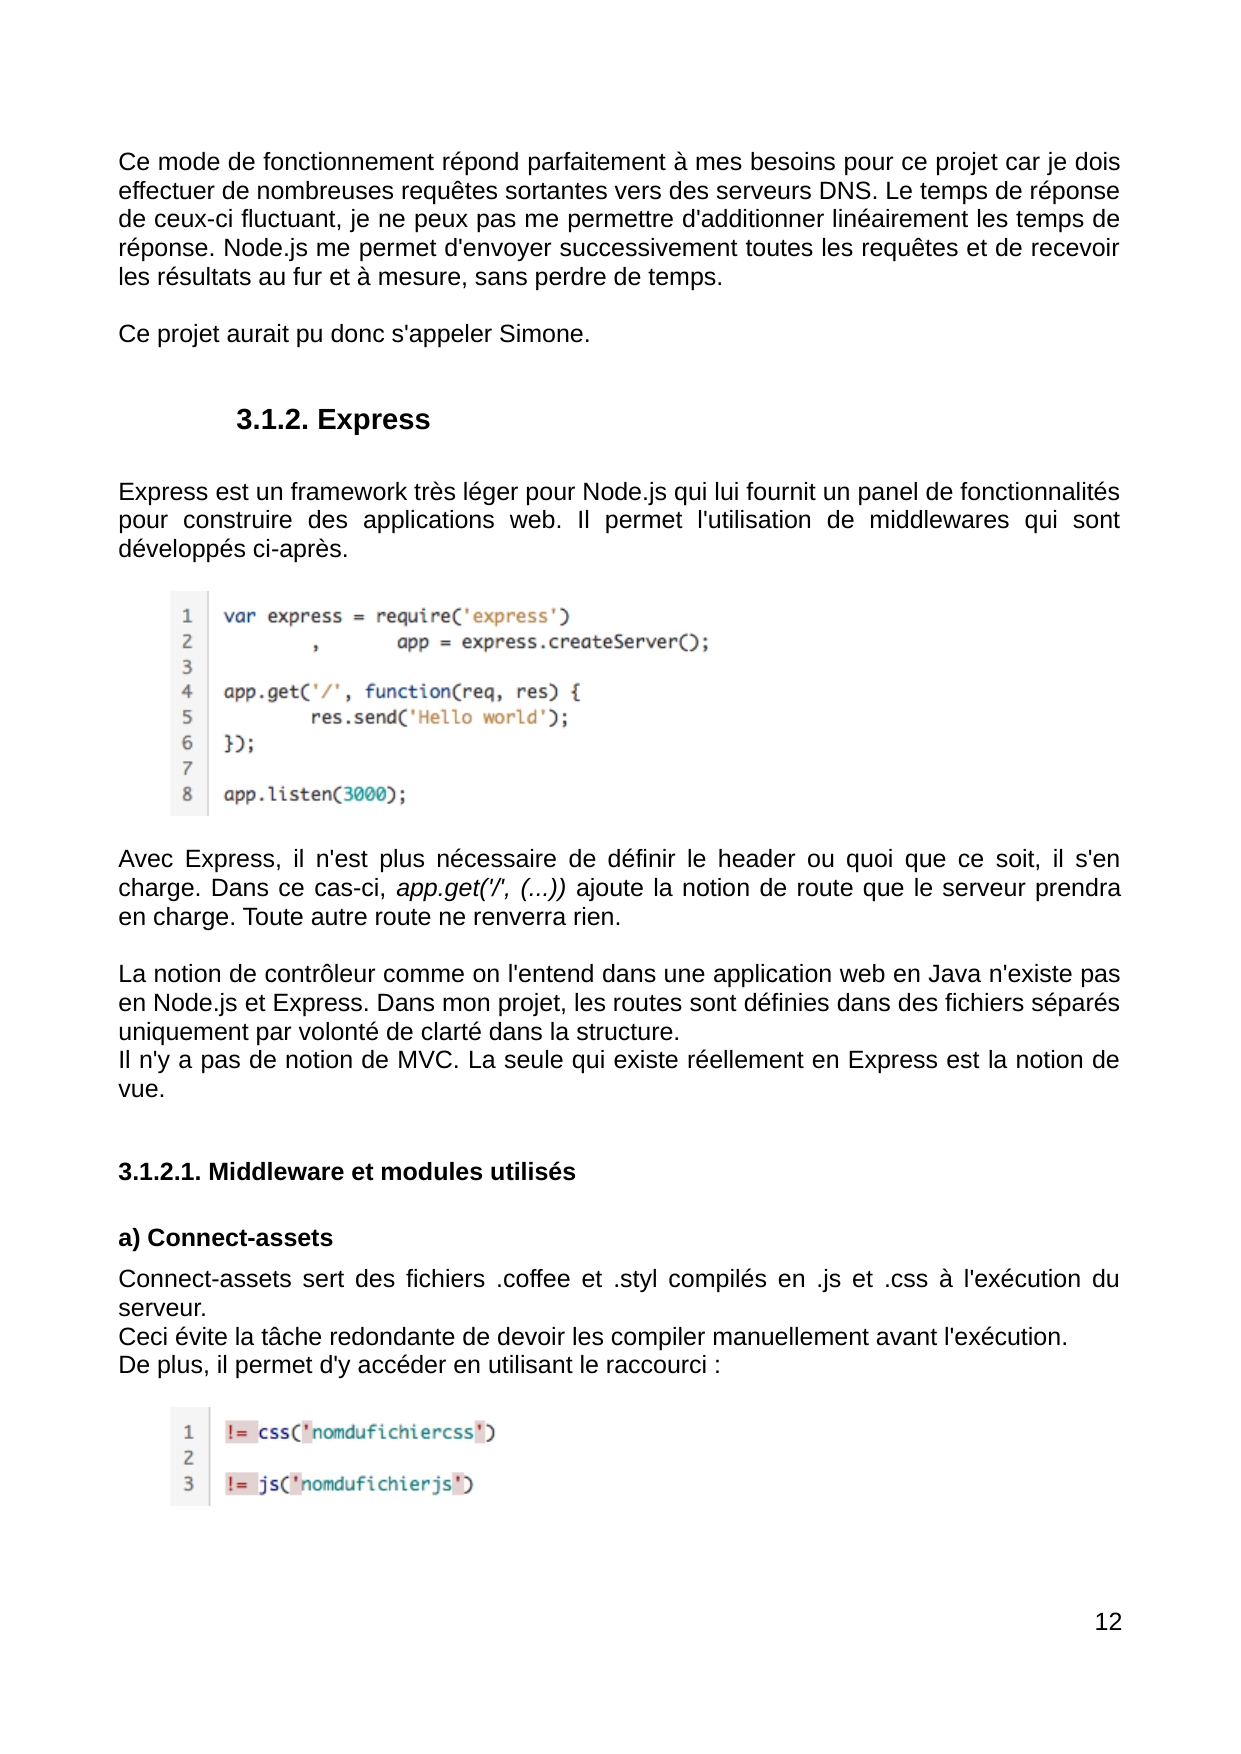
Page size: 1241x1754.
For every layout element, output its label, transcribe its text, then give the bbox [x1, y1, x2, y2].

text De plus, il permet d'y accéder en utilisant le raccourci : [118, 1350, 1122, 1379]
subtitle 3.1.2. Express [236, 402, 1122, 435]
text Avec Express, il n'est plus nécessaire de définir le header ou quoi que ce soit, il s'en charge. Dans ce cas-ci, app.get('/', (...)) ajoute la notion de route que le serveur prendra en charge. Toute autre route ne renverra rien. [118, 844, 1122, 930]
text Connect-assets sert des fichiers .coffee et .styl compilés en .js et .css à l'exécution du serveur. [118, 1264, 1122, 1321]
text Ceci évite la tâche redondante de devoir les compiler manuellement avant l'exécution. [118, 1321, 1122, 1350]
text La notion de contrôleur comme on l'entend dans une application web en Java n'existe pas en Node.js et Express. Dans mon projet, les routes sont définies dans des fichiers séparés uniquement par volonté de clarté dans la structure. [118, 959, 1122, 1045]
text Ce mode de fonctionnement répond parfaitement à mes besoins pour ce projet car je dois effectuer de nombreuses requêtes sortantes vers des serveurs DNS. Le temps de réponse de ceux-ci fluctuant, je ne peux pas me permettre d'additionner linéairement les temps de réponse. Node.js me permet d'envoyer successivement toutes les requêtes et de recevoir les résultats au fur et à mesure, sans perdre de temps. [118, 147, 1122, 291]
text Express est un framework très léger pour Node.js qui lui fournit un panel de fonctionnalités pour construire des applications web. Il permet l'utilisation de middlewares qui sont développés ci-après. [118, 477, 1122, 563]
picture [170, 591, 1071, 816]
subtitle 3.1.2.1. Middleware et modules utilisés [118, 1156, 1122, 1185]
picture [170, 1407, 1071, 1506]
text Il n'y a pas de notion de MVC. La seule qui existe réellement en Express est la notion de vue. [118, 1045, 1122, 1103]
text Ce projet aurait pu donc s'appeler Simone. [118, 319, 1122, 348]
subtitle a) Connect-assets [118, 1223, 1122, 1251]
